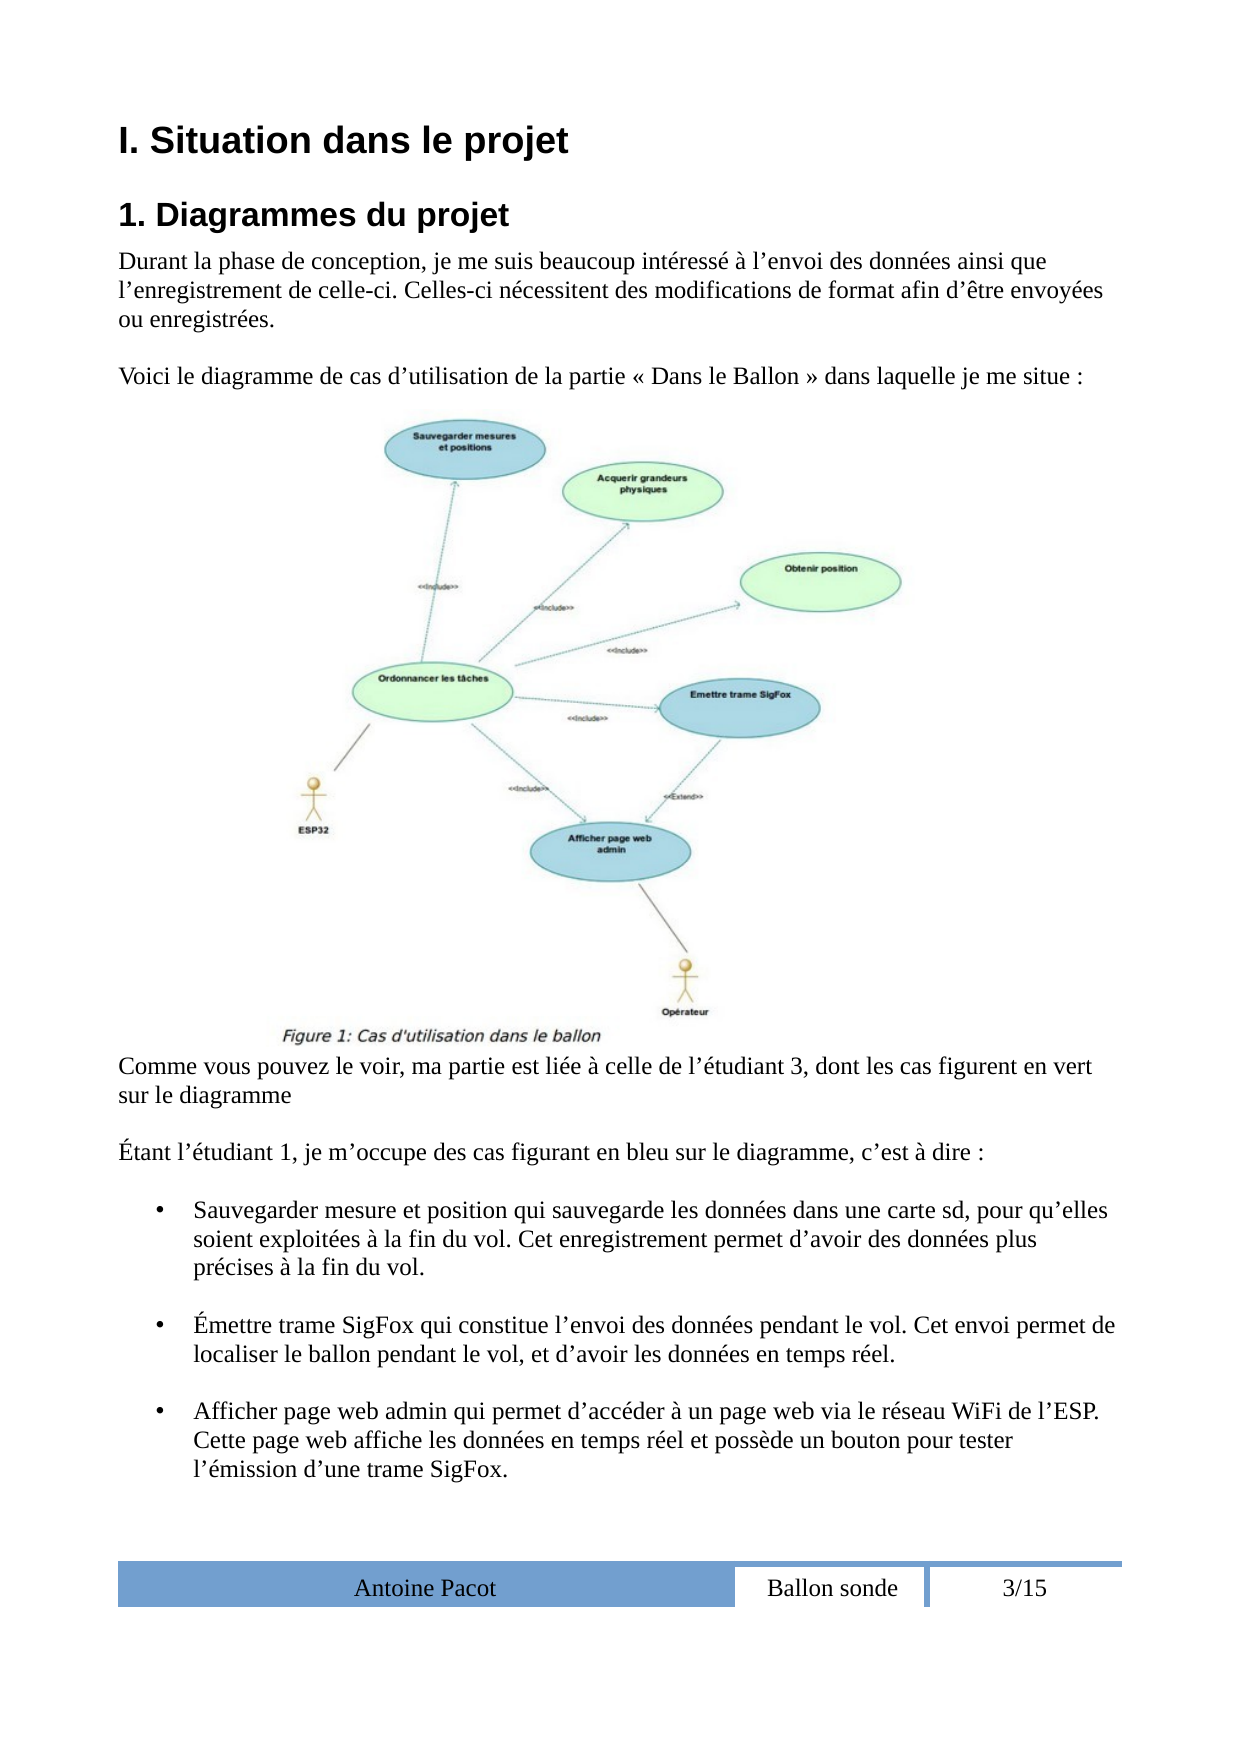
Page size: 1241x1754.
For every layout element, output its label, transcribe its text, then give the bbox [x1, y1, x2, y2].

text Voici le diagramme de cas d’utilisation de la partie « Dans le Ballon » dans laquelle je me situe : [118, 361, 1122, 390]
subtitle I. Situation dans le projet [118, 118, 1122, 162]
list Sauvegarder mesure et position qui sauvegarde les données dans une carte sd, pour qu’elles soient exploitées à la fin du vol. Cet enregistrement permet d’avoir des données plus précises à la fin du vol. [156, 1195, 1122, 1281]
text Comme vous pouvez le voir, ma partie est liée à celle de l’étudiant 3, dont les cas figurent en vert sur le diagramme [118, 1051, 1122, 1109]
list Émettre trame SigFox qui constitue l’envoi des données pendant le vol. Cet envoi permet de localiser le ballon pendant le vol, et d’avoir les données en temps réel. [156, 1310, 1122, 1367]
text Étant l’étudiant 1, je m’occupe des cas figurant en bleu sur le diagramme, c’est à dire : [118, 1137, 1122, 1166]
picture [208, 409, 995, 1047]
text Durant la phase de conception, je me suis beaucoup intéressé à l’envoi des données ainsi que l’enregistrement de celle-ci. Celles-ci nécessitent des modifications de format afin d’être envoyées ou enregistrées. [118, 246, 1122, 332]
list Afficher page web admin qui permet d’accéder à un page web via le réseau WiFi de l’ESP. Cette page web affiche les données en temps réel et possède un bouton pour tester l’émission d’une trame SigFox. [156, 1396, 1122, 1482]
subtitle 1. Diagrammes du projet [118, 195, 1122, 234]
